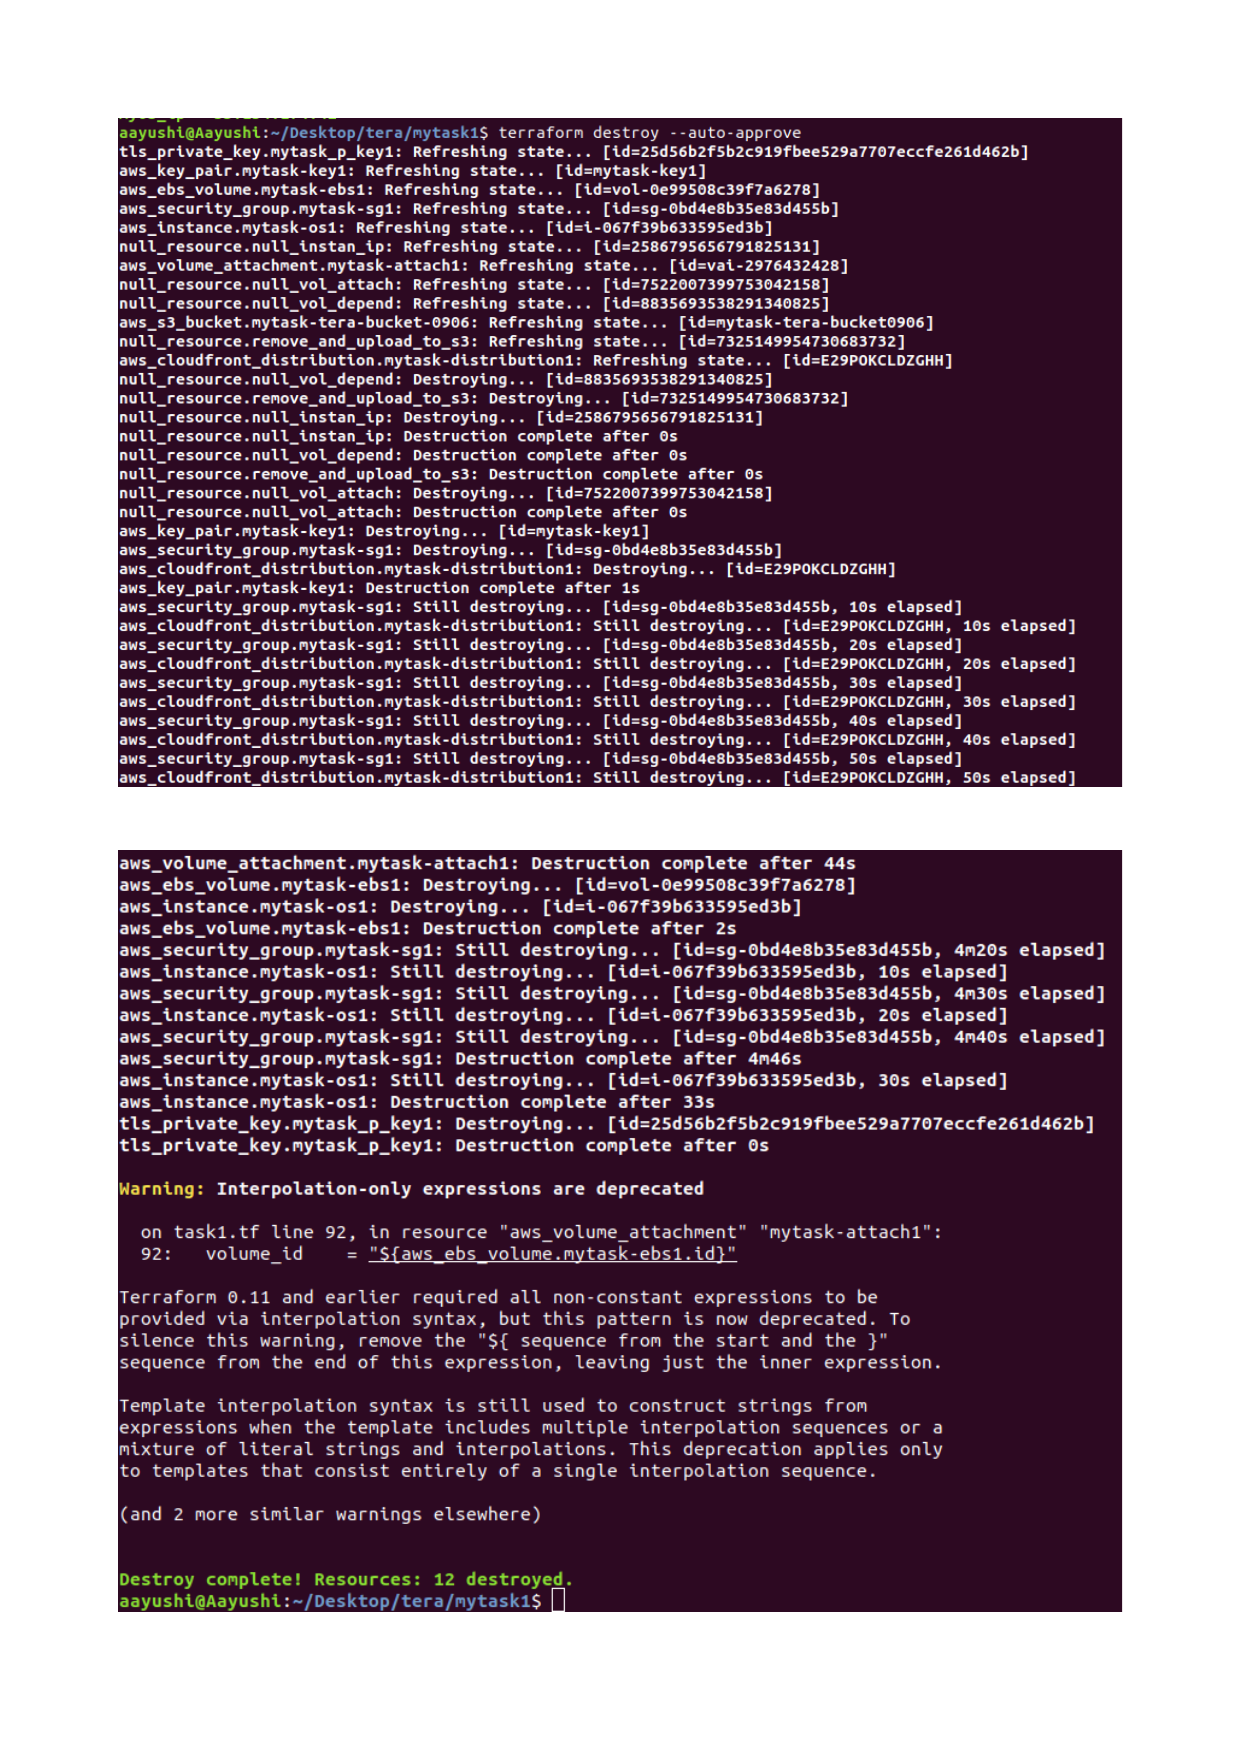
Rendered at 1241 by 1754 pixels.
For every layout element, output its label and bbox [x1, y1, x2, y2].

picture [118, 850, 1123, 1612]
picture [118, 118, 1123, 787]
